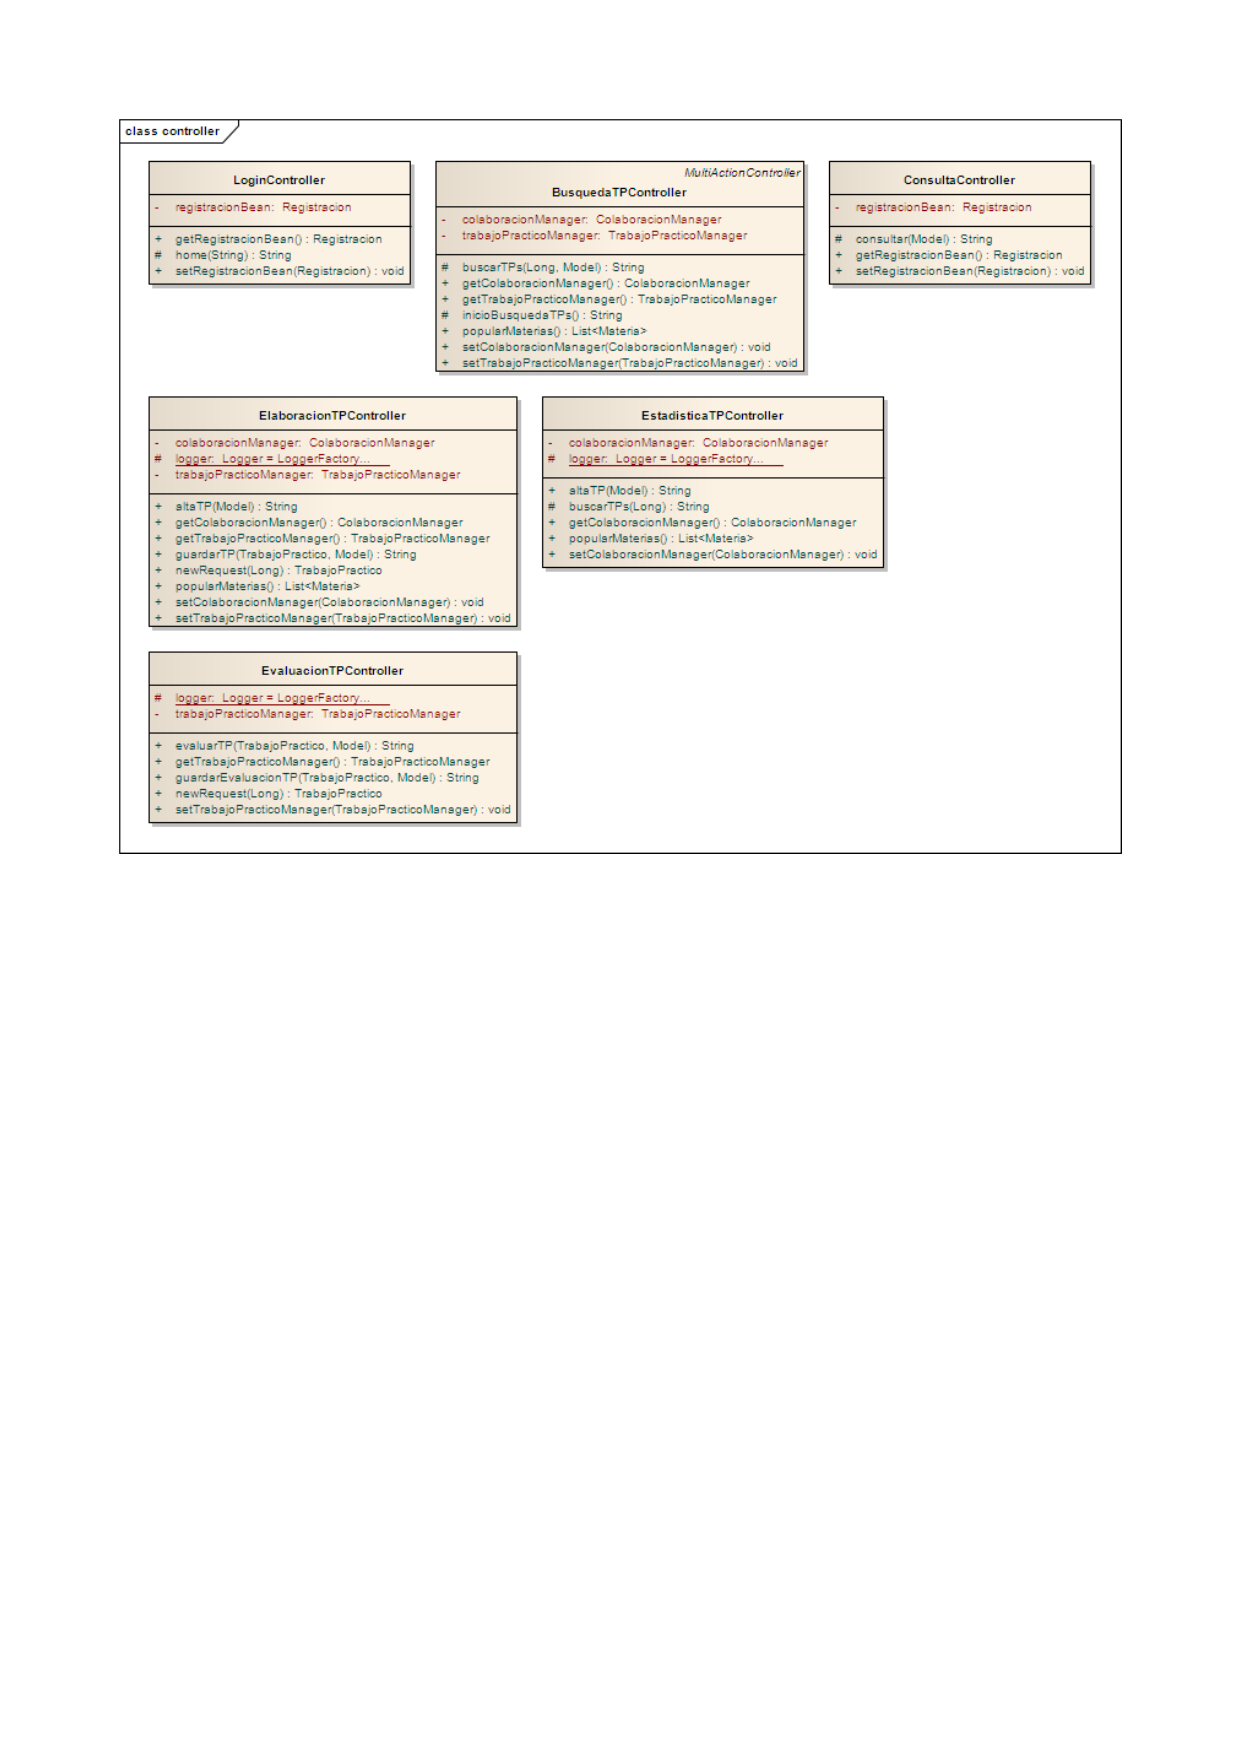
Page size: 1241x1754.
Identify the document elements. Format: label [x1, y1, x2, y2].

picture [118, 118, 1122, 854]
